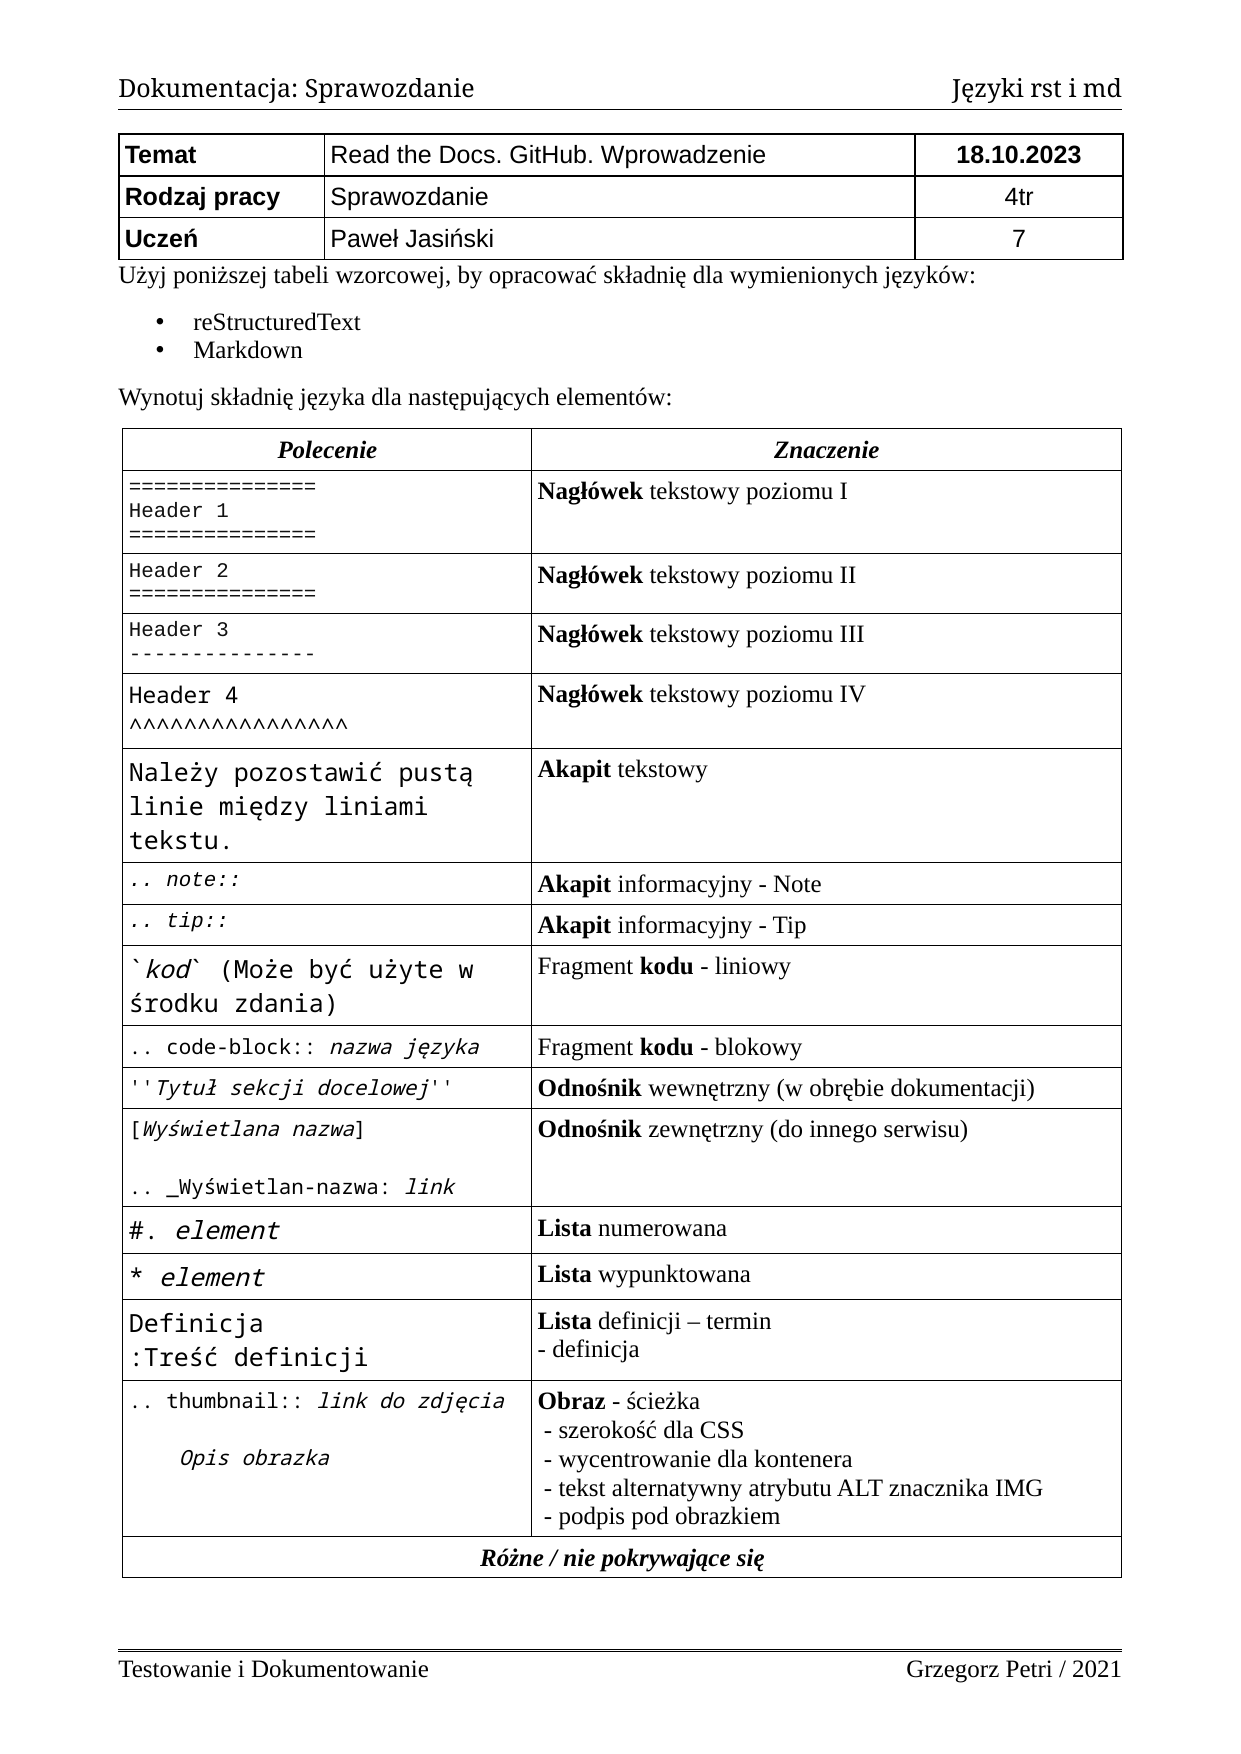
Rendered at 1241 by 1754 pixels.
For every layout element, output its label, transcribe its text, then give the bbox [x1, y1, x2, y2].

table_cell Odnośnik wewnętrzny (w obrębie dokumentacji) [532, 1068, 1121, 1108]
table_header Znaczenie [532, 429, 1121, 469]
table_cell Fragment kodu - liniowy [532, 946, 1121, 1025]
text Wynotuj składnię języka dla następujących elementów: [118, 382, 1122, 411]
table_cell Header 4 ^^^^^^^^^^^^^^^^ [123, 674, 531, 747]
table_cell Fragment kodu - blokowy [532, 1026, 1121, 1067]
list Markdown [156, 335, 1122, 364]
table_header Read the Docs. GitHub. Wprowadzenie [325, 135, 914, 175]
table_cell =============== Header 1 =============== [123, 471, 531, 553]
table_cell Lista numerowana [532, 1207, 1121, 1252]
table_cell Nagłówek tekstowy poziomu I [532, 471, 1121, 553]
table_cell #. element [123, 1207, 531, 1252]
table_cell 7 [916, 218, 1122, 258]
table_cell Akapit tekstowy [532, 749, 1121, 862]
table_cell Header 3 --------------- [123, 614, 531, 672]
table_cell Nagłówek tekstowy poziomu IV [532, 674, 1121, 747]
table_cell [Wyświetlana nazwa] .. _Wyświetlan-nazwa: link [123, 1109, 531, 1206]
table_cell Różne / nie pokrywające się [123, 1537, 1121, 1577]
table_cell Akapit informacyjny - Note [532, 863, 1121, 903]
table_cell Paweł Jasiński [325, 218, 914, 258]
table_cell ''Tytuł sekcji docelowej'' [123, 1068, 531, 1108]
table_header Temat [120, 135, 324, 175]
table_cell Obraz - ścieżka - szerokość dla CSS - wycentrowanie dla kontenera - tekst alternatywny atrybutu ALT znacznika IMG - podpis pod obrazkiem [532, 1381, 1121, 1536]
table_header Polecenie [123, 429, 531, 469]
table_cell Uczeń [120, 218, 324, 258]
table_cell `kod` (Może być użyte w środku zdania) [123, 946, 531, 1025]
table_cell .. tip:: [123, 905, 531, 945]
table_cell Lista wypunktowana [532, 1254, 1121, 1299]
table_cell Nagłówek tekstowy poziomu II [532, 554, 1121, 613]
table_cell .. thumbnail:: link do zdjęcia Opis obrazka [123, 1381, 531, 1536]
table_cell Rodzaj pracy [120, 177, 324, 217]
list reStructuredText [156, 307, 1122, 335]
table_cell Sprawozdanie [325, 177, 914, 217]
table_cell * element [123, 1254, 531, 1299]
table_cell Lista definicji – termin - definicja [532, 1300, 1121, 1380]
table_cell .. code-block:: nazwa języka [123, 1026, 531, 1067]
table_cell Nagłówek tekstowy poziomu III [532, 614, 1121, 672]
text Użyj poniższej tabeli wzorcowej, by opracować składnię dla wymienionych języków: [118, 260, 1122, 289]
table_cell Odnośnik zewnętrzny (do innego serwisu) [532, 1109, 1121, 1206]
table_cell Akapit informacyjny - Tip [532, 905, 1121, 945]
table_cell Definicja :Treść definicji [123, 1300, 531, 1380]
table_cell .. note:: [123, 863, 531, 903]
table_cell Należy pozostawić pustą linie między liniami tekstu. [123, 749, 531, 862]
table_cell 4tr [916, 177, 1122, 217]
table_cell Header 2 =============== [123, 554, 531, 613]
table_header 18.10.2023 [916, 135, 1122, 175]
